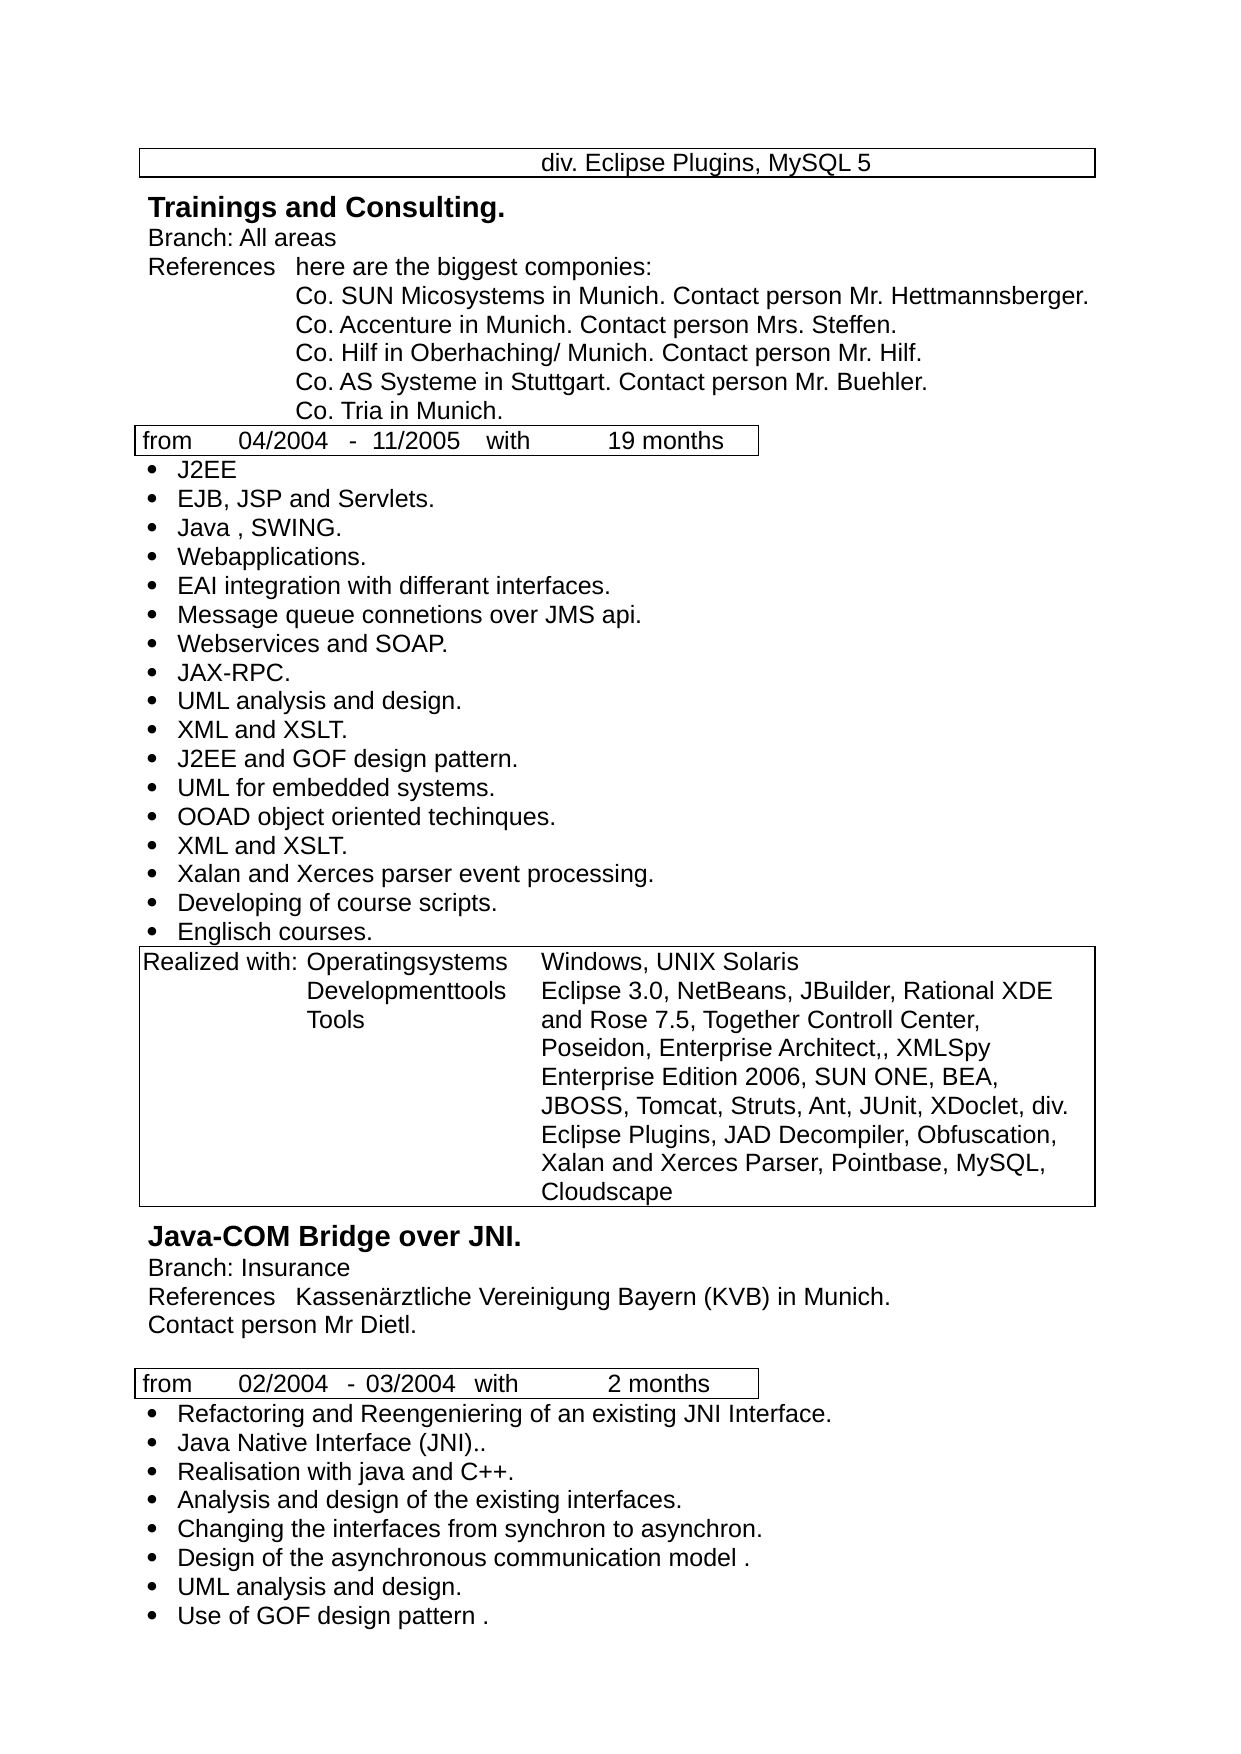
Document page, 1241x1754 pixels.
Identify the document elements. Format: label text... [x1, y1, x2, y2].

table_header from [136, 1369, 231, 1398]
table_header Realized with: [140, 947, 303, 976]
list XML and XSLT. [148, 831, 1104, 859]
text Branch: All areas [148, 223, 1104, 252]
table_header Operatingsystems [303, 947, 538, 976]
table_header from [136, 426, 231, 454]
list Java , SWING. [148, 513, 1104, 542]
list Refactoring and Reengeniering of an existing JNI Interface. [148, 1399, 1104, 1428]
table_header Windows, UNIX Solaris [538, 947, 1094, 976]
list Realisation with java and C++. [148, 1456, 1104, 1485]
text Co. SUN Micosystems in Munich. Contact person Mr. Hettmannsberger. [221, 281, 1104, 310]
list Java Native Interface (JNI).. [148, 1428, 1104, 1456]
text Co. Hilf in Oberhaching/ Munich. Contact person Mr. Hilf. [221, 338, 1104, 367]
list EAI integration with differant interfaces. [148, 571, 1104, 600]
table_header 19 months [600, 426, 758, 454]
list Webapplications. [148, 542, 1104, 571]
list Webservices and SOAP. [148, 629, 1104, 657]
list Use of GOF design pattern . [148, 1601, 1104, 1629]
table_header 02/2004 [231, 1369, 339, 1398]
table_header 11/2005 [365, 426, 479, 454]
text Co. Accenture in Munich. Contact person Mrs. Steffen. [221, 310, 1104, 338]
table_cell Developmenttools Tools [303, 976, 538, 1206]
list UML analysis and design. [148, 686, 1104, 715]
list OOAD object oriented techinques. [148, 802, 1104, 831]
table_header with [479, 426, 600, 454]
list Xalan and Xerces parser event processing. [148, 859, 1104, 888]
table_cell [303, 149, 538, 176]
text Co. Tria in Munich. [221, 396, 1104, 425]
list Analysis and design of the existing interfaces. [148, 1485, 1104, 1514]
table_cell [140, 976, 303, 1206]
subtitle Java-COM Bridge over JNI. [148, 1219, 1104, 1253]
table_cell [140, 149, 303, 176]
list UML analysis and design. [148, 1572, 1104, 1601]
subtitle Trainings and Consulting. [148, 190, 1104, 223]
list J2EE [148, 456, 1104, 484]
table_header - [340, 1369, 358, 1398]
text Co. AS Systeme in Stuttgart. Contact person Mr. Buehler. [221, 367, 1104, 396]
list XML and XSLT. [148, 715, 1104, 744]
list Developing of course scripts. [148, 888, 1104, 917]
text References Kassenärztliche Vereinigung Bayern (KVB) in Munich. Contact person Mr Dietl. [148, 1282, 1104, 1339]
list Design of the asynchronous communication model . [148, 1543, 1104, 1572]
list Englisch courses. [148, 917, 1104, 946]
table_header 2 months [600, 1369, 758, 1398]
table_header 04/2004 [231, 426, 341, 454]
text Branch: Insurance [148, 1253, 1104, 1282]
table_cell div. Eclipse Plugins, MySQL 5 [538, 149, 1094, 176]
table_cell Eclipse 3.0, NetBeans, JBuilder, Rational XDE and Rose 7.5, Together Controll Center, Poseidon, Enterprise Architect,, XMLSpy Enterprise Edition 2006, SUN ONE, BEA, JBOSS, Tomcat, Struts, Ant, JUnit, XDoclet, div. Eclipse Plugins, JAD Decompiler, Obfuscation, Xalan and Xerces Parser, Pointbase, MySQL, Cloudscape [538, 976, 1094, 1206]
list Message queue connetions over JMS api. [148, 600, 1104, 629]
table_header with [467, 1369, 600, 1398]
list Changing the interfaces from synchron to asynchron. [148, 1514, 1104, 1543]
list UML for embedded systems. [148, 773, 1104, 802]
list J2EE and GOF design pattern. [148, 744, 1104, 773]
list JAX-RPC. [148, 657, 1104, 686]
table_header - [341, 426, 364, 454]
list EJB, JSP and Servlets. [148, 484, 1104, 513]
text References here are the biggest componies: [148, 252, 1104, 281]
table_header 03/2004 [358, 1369, 467, 1398]
